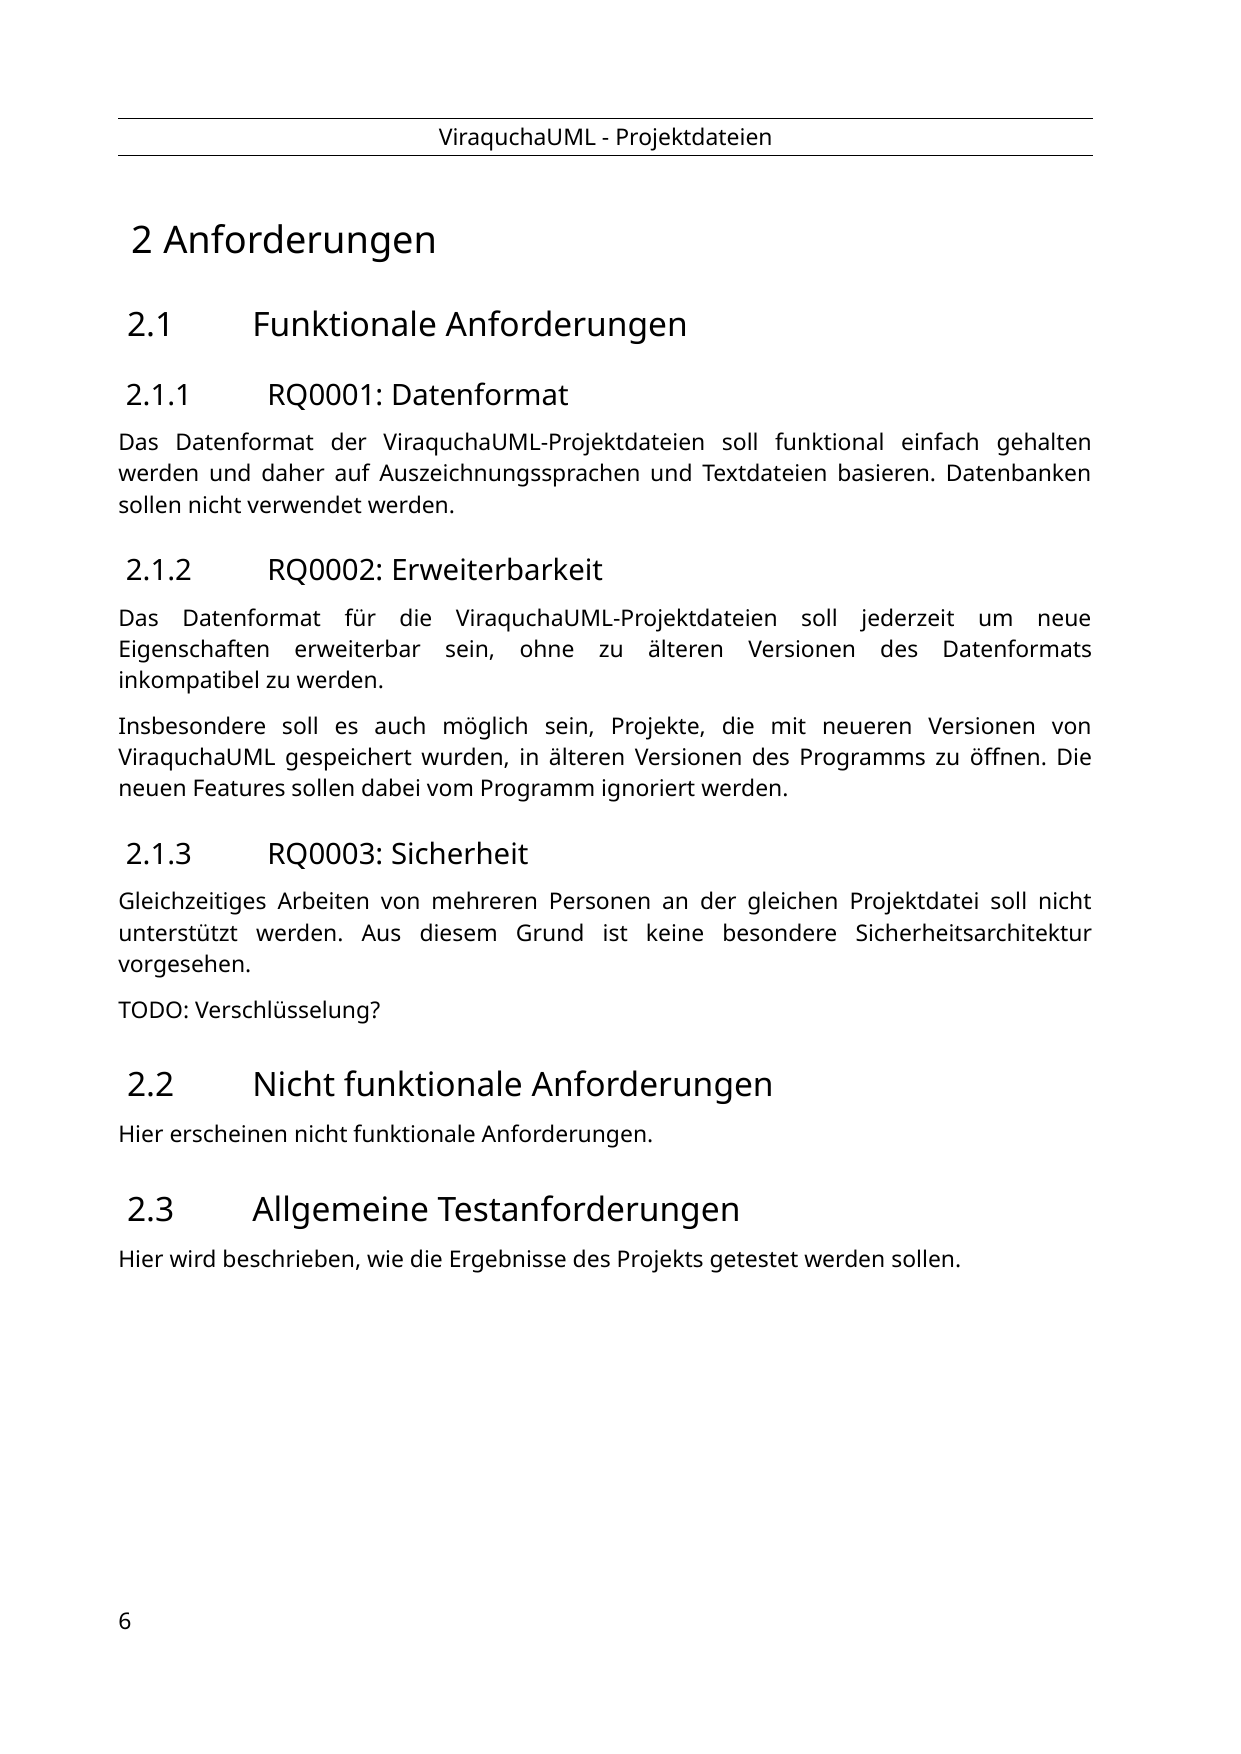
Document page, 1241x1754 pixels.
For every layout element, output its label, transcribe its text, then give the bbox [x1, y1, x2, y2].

subtitle Nicht funktionale Anforderungen [118, 1060, 1093, 1106]
subtitle Funktionale Anforderungen [118, 301, 1093, 346]
subtitle Allgemeine Testanforderungen [118, 1185, 1093, 1231]
text Das Datenformat für die ViraquchaUML-Projektdateien soll jederzeit um neue Eigenschaften erweiterbar sein, ohne zu älteren Versionen des Datenformats inkompatibel zu werden. [118, 601, 1093, 695]
text Gleichzeitiges Arbeiten von mehreren Personen an der gleichen Projektdatei soll nicht unterstützt werden. Aus diesem Grund ist keine besondere Sicherheitsarchitektur vorgesehen. [118, 885, 1093, 979]
text Insbesondere soll es auch möglich sein, Projekte, die mit neueren Versionen von ViraquchaUML gespeichert wurden, in älteren Versionen des Programms zu öffnen. Die neuen Features sollen dabei vom Programm ignoriert werden. [118, 710, 1093, 803]
subtitle RQ0002: Erweiterbarkeit [118, 549, 1093, 589]
subtitle Anforderungen [118, 210, 1093, 267]
text Das Datenformat der ViraquchaUML-Projektdateien soll funktional einfach gehalten werden und daher auf Auszeichnungssprachen und Textdateien basieren. Datenbanken sollen nicht verwendet werden. [118, 426, 1093, 520]
text Hier erscheinen nicht funktionale Anforderungen. [118, 1118, 1093, 1150]
subtitle RQ0001: Datenformat [118, 373, 1093, 413]
subtitle RQ0003: Sicherheit [118, 833, 1093, 873]
text TODO: Verschlüsselung? [118, 993, 1093, 1025]
text Hier wird beschrieben, wie die Ergebnisse des Projekts getestet werden sollen. [118, 1243, 1093, 1274]
